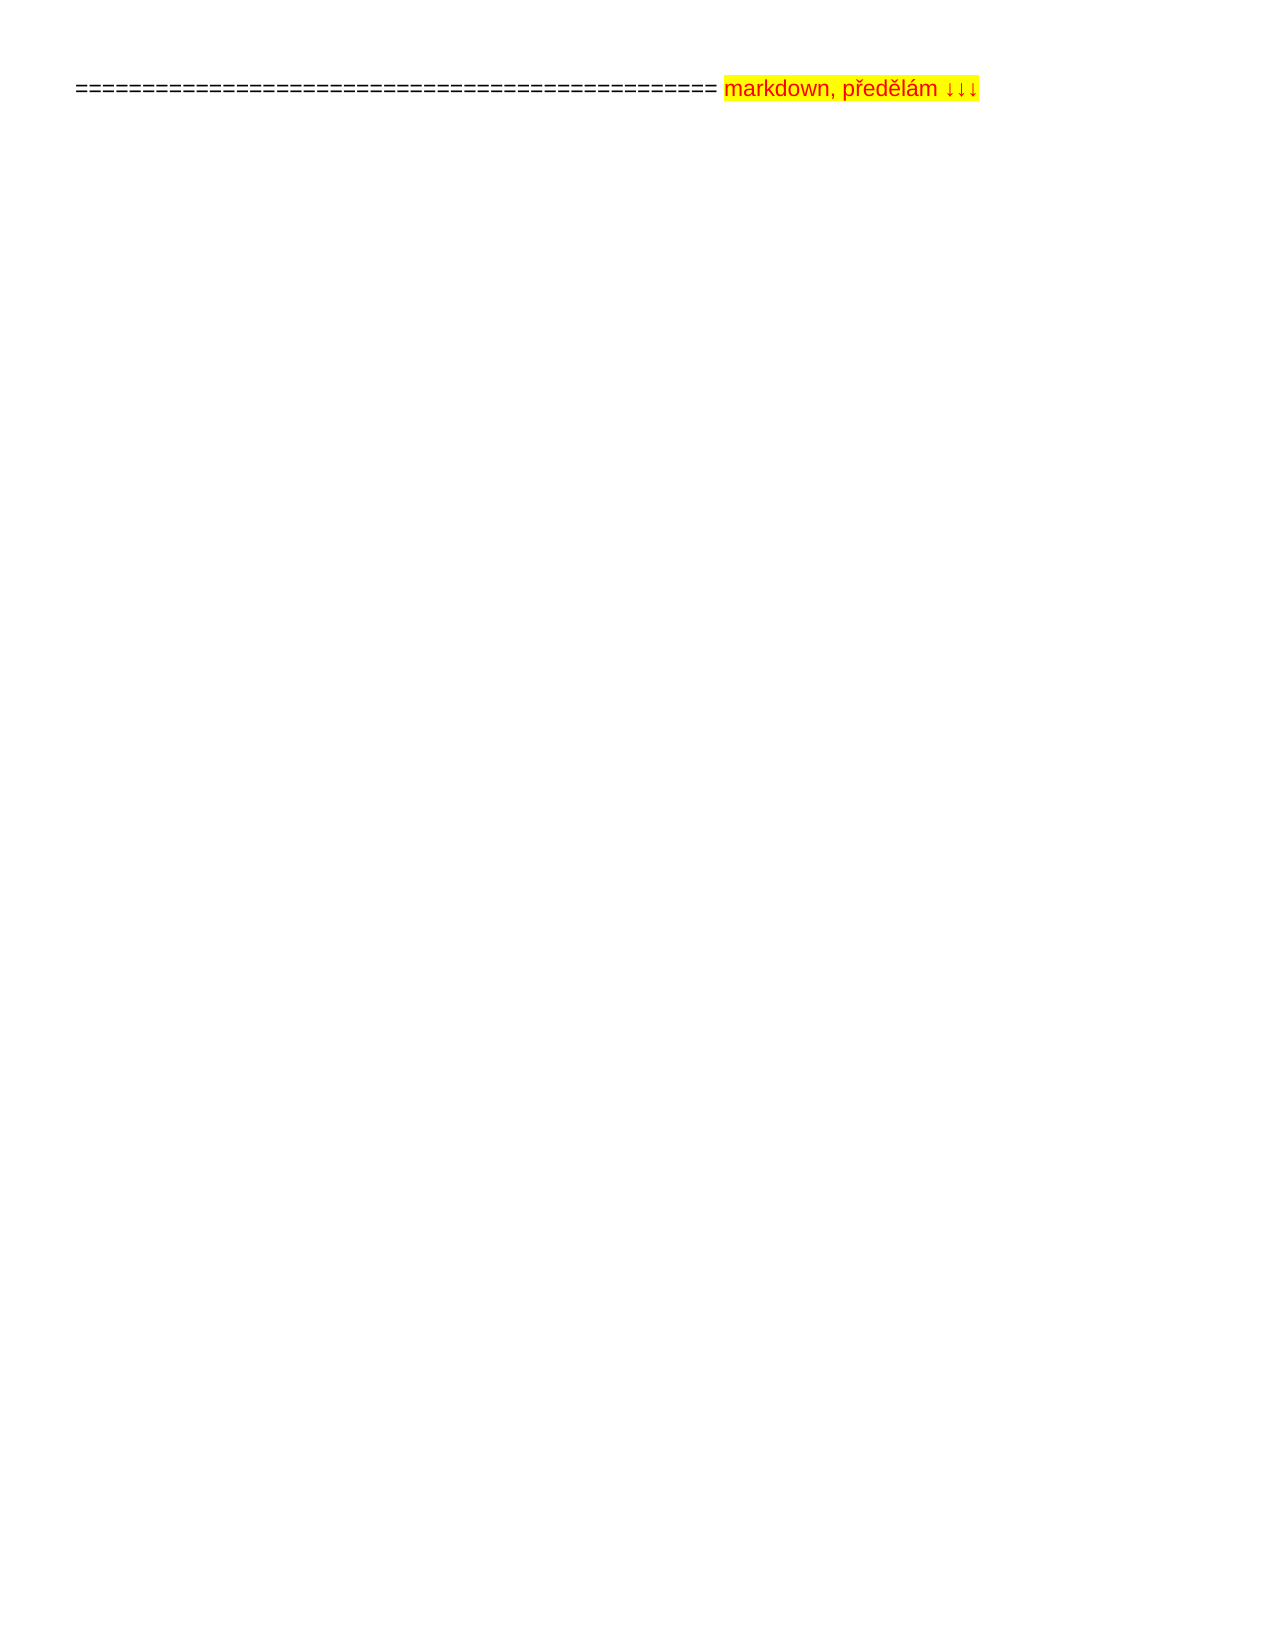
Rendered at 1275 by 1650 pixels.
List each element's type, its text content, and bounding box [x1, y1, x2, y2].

text ================================================ markdown, předělám ↓↓↓ [75, 75, 1200, 101]
